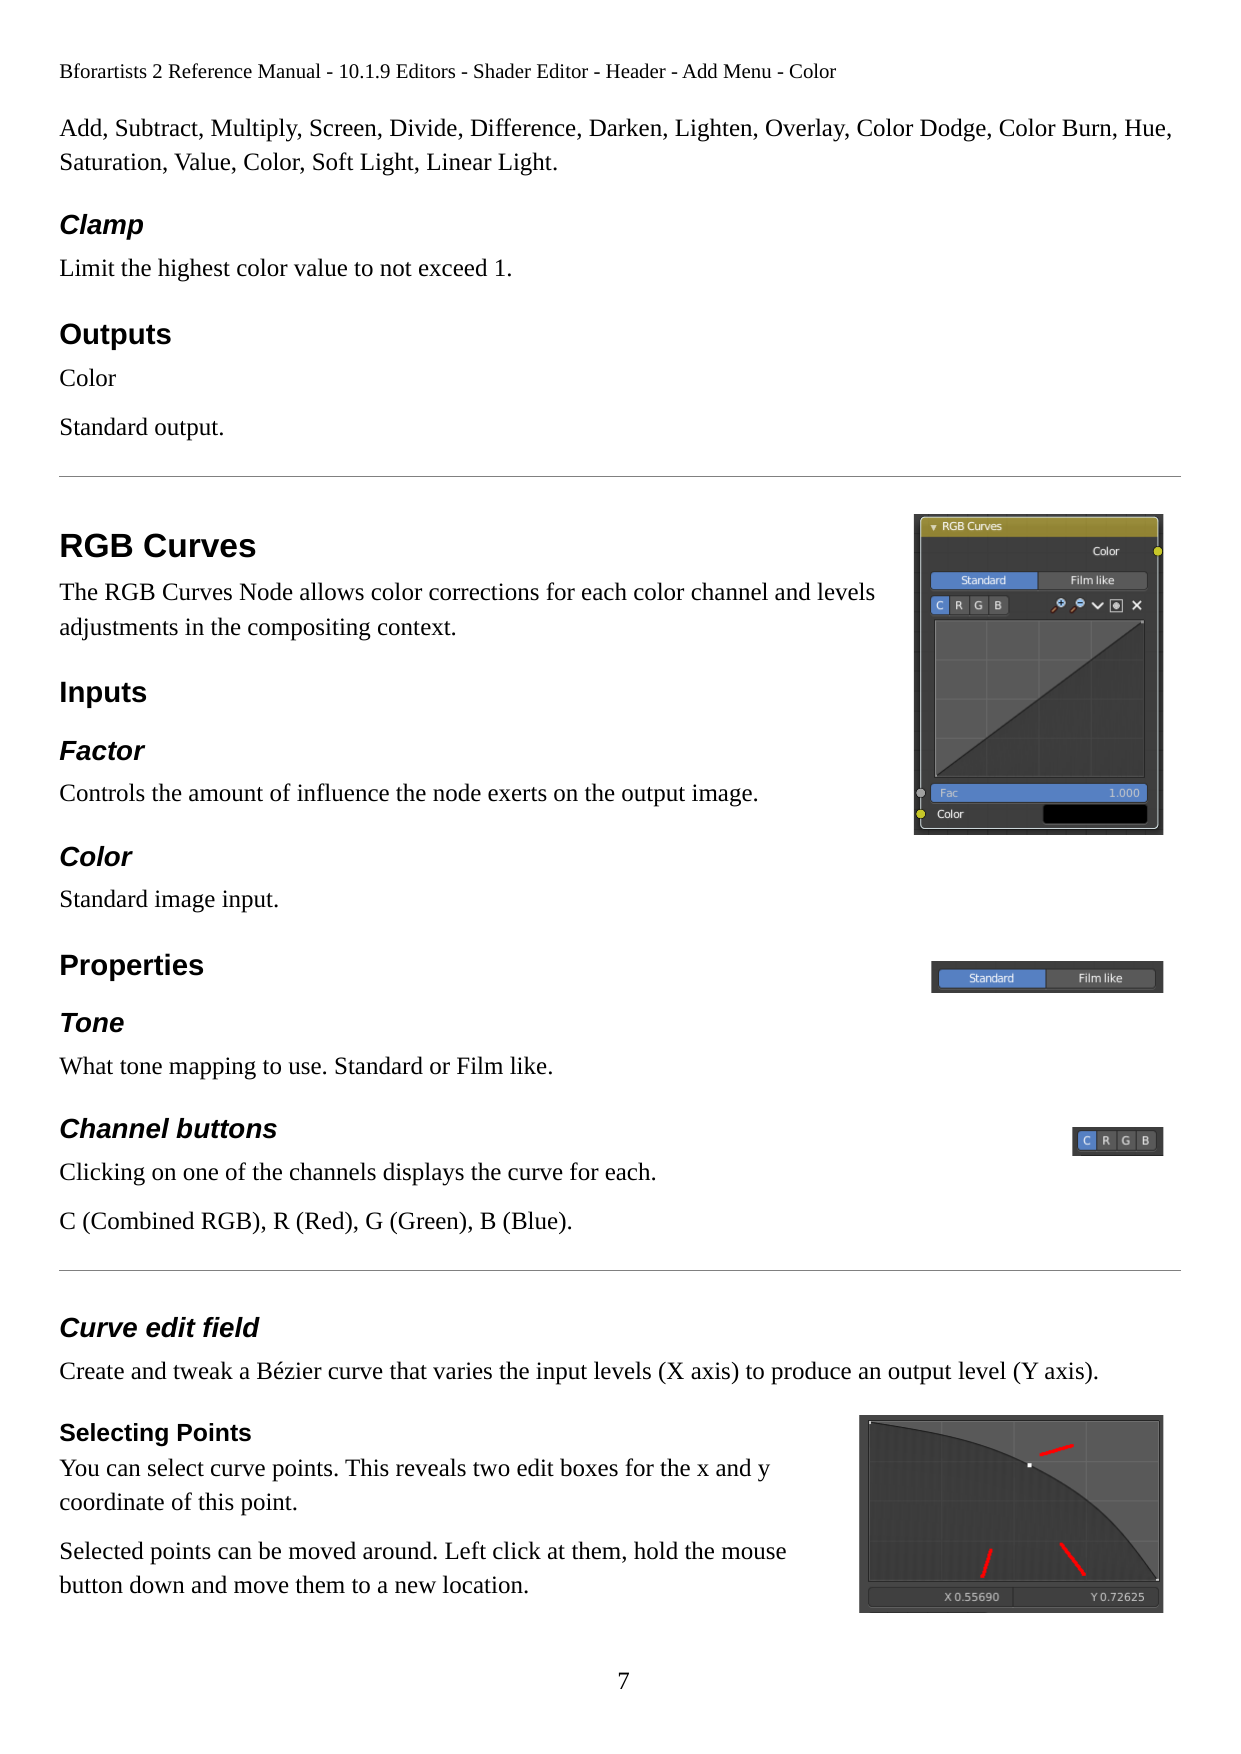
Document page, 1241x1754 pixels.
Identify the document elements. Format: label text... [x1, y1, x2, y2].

picture [859, 1415, 1164, 1613]
subtitle Curve edit field [59, 1312, 1181, 1344]
text Standard output. [59, 412, 1181, 441]
subtitle [1164, 734, 1181, 766]
text Clicking on one of the channels displays the curve for each. [59, 1157, 1181, 1186]
subtitle Outputs [59, 317, 1181, 350]
text Limit the highest color value to not exceed 1. [59, 253, 1181, 282]
text Controls the amount of influence the node exerts on the output image. [59, 778, 913, 807]
subtitle Tone [59, 1007, 1181, 1039]
subtitle Inputs [59, 675, 913, 709]
text Color [59, 363, 1181, 392]
subtitle [1164, 675, 1181, 709]
picture [931, 961, 1164, 993]
subtitle RGB Curves [59, 526, 913, 565]
text C (Combined RGB), R (Red), G (Green), B (Blue). [59, 1206, 1181, 1235]
subtitle Color [59, 840, 1181, 872]
text The RGB Curves Node allows color corrections for each color channel and levels adjustments in the compositing context. [59, 577, 913, 640]
subtitle Clamp [59, 209, 1181, 241]
subtitle [1164, 1418, 1181, 1446]
subtitle Factor [59, 734, 913, 766]
text Selected points can be moved around. Left click at them, hold the mouse button down and move them to a new location. [59, 1536, 859, 1599]
text Create and tweak a Bézier curve that varies the input levels (X axis) to produce an output level (Y axis). [59, 1356, 1181, 1385]
picture [1072, 1127, 1164, 1156]
subtitle Channel buttons [59, 1113, 1181, 1144]
subtitle Selecting Points [59, 1418, 859, 1446]
subtitle [1164, 526, 1181, 565]
text Standard image input. [59, 884, 1181, 913]
picture [913, 514, 1164, 835]
text What tone mapping to use. Standard or Film like. [59, 1051, 1181, 1080]
text You can select curve points. This reveals two edit boxes for the x and y coordinate of this point. [59, 1453, 859, 1516]
text Add, Subtract, Multiply, Screen, Divide, Difference, Darken, Lighten, Overlay, Color Dodge, Color Burn, Hue, Saturation, Value, Color, Soft Light, Linear Light. [59, 113, 1181, 176]
subtitle Properties [59, 948, 1181, 982]
